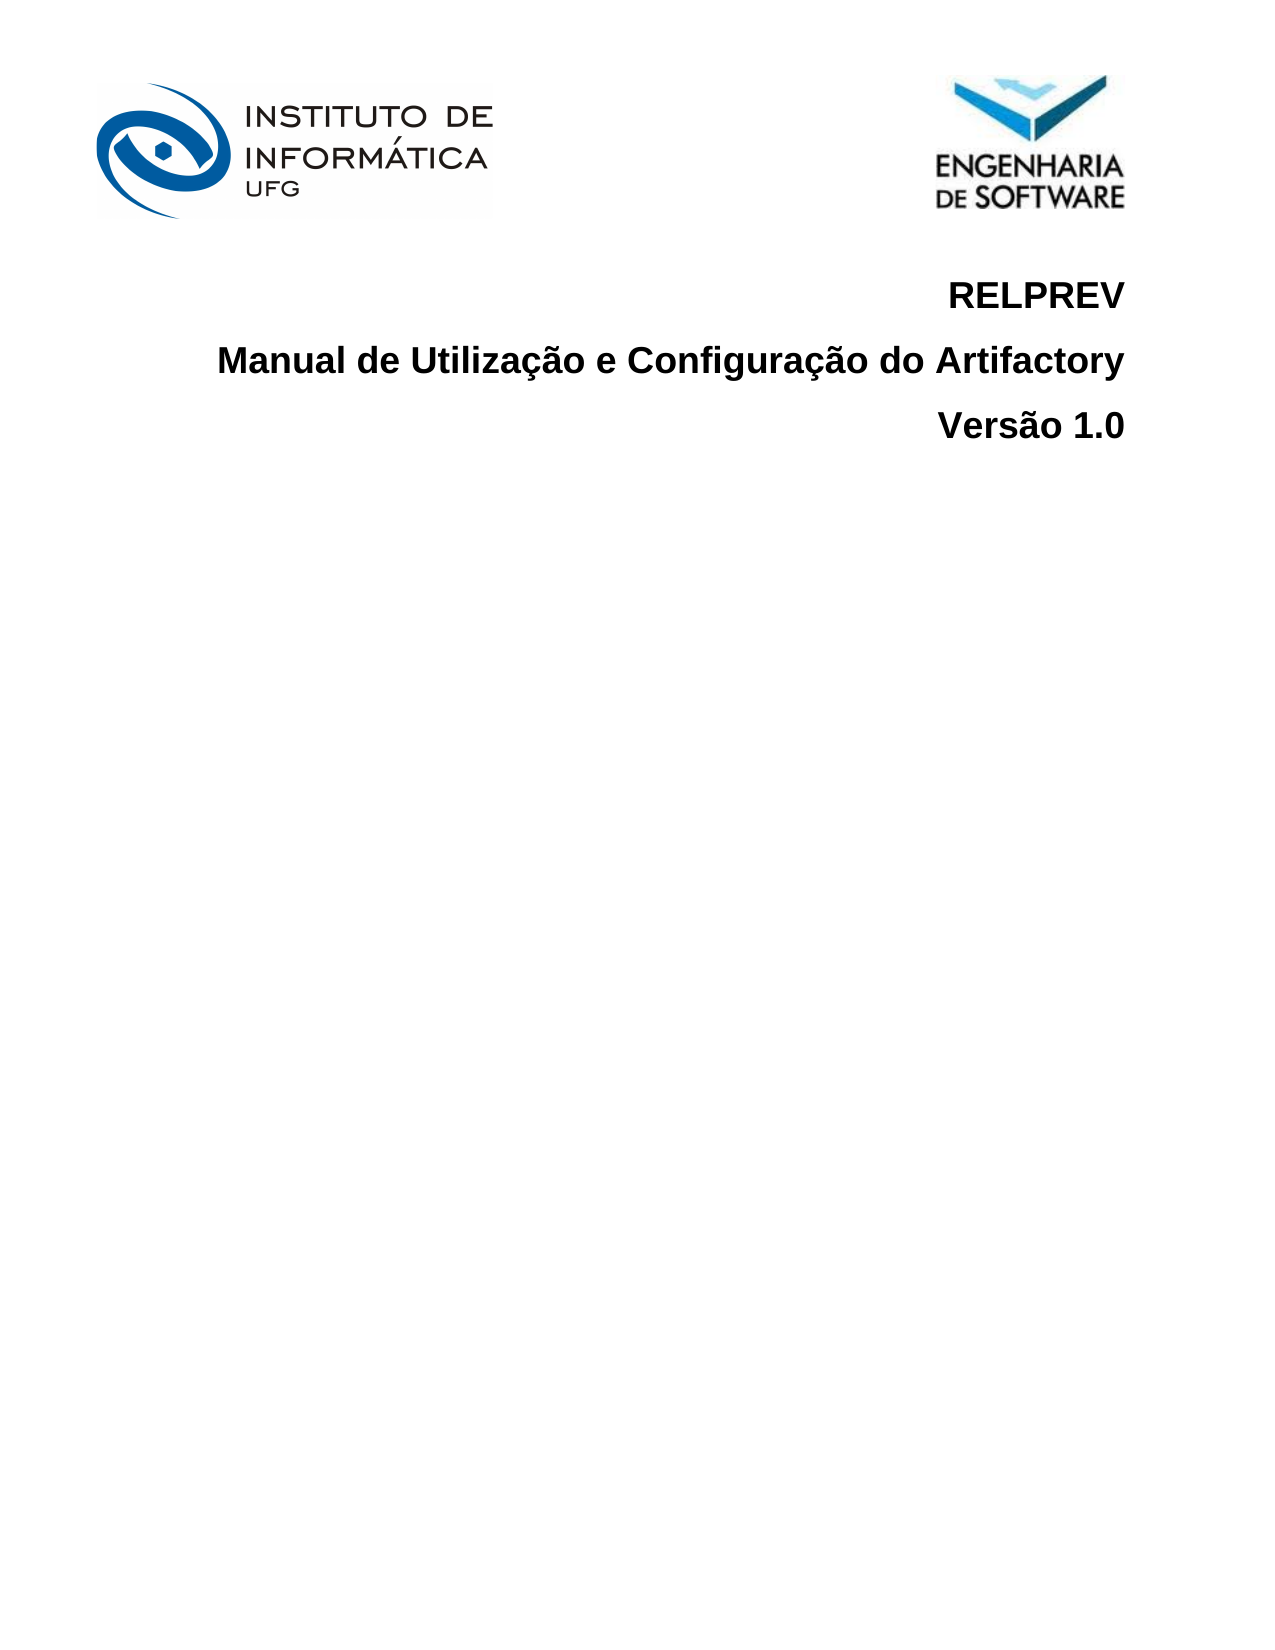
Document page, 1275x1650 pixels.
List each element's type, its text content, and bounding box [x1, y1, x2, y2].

text Versão 1.0 [150, 403, 1125, 446]
text Manual de Utilização e Configuração do Artifactory [150, 338, 1125, 381]
text RELPREV [150, 273, 1125, 317]
